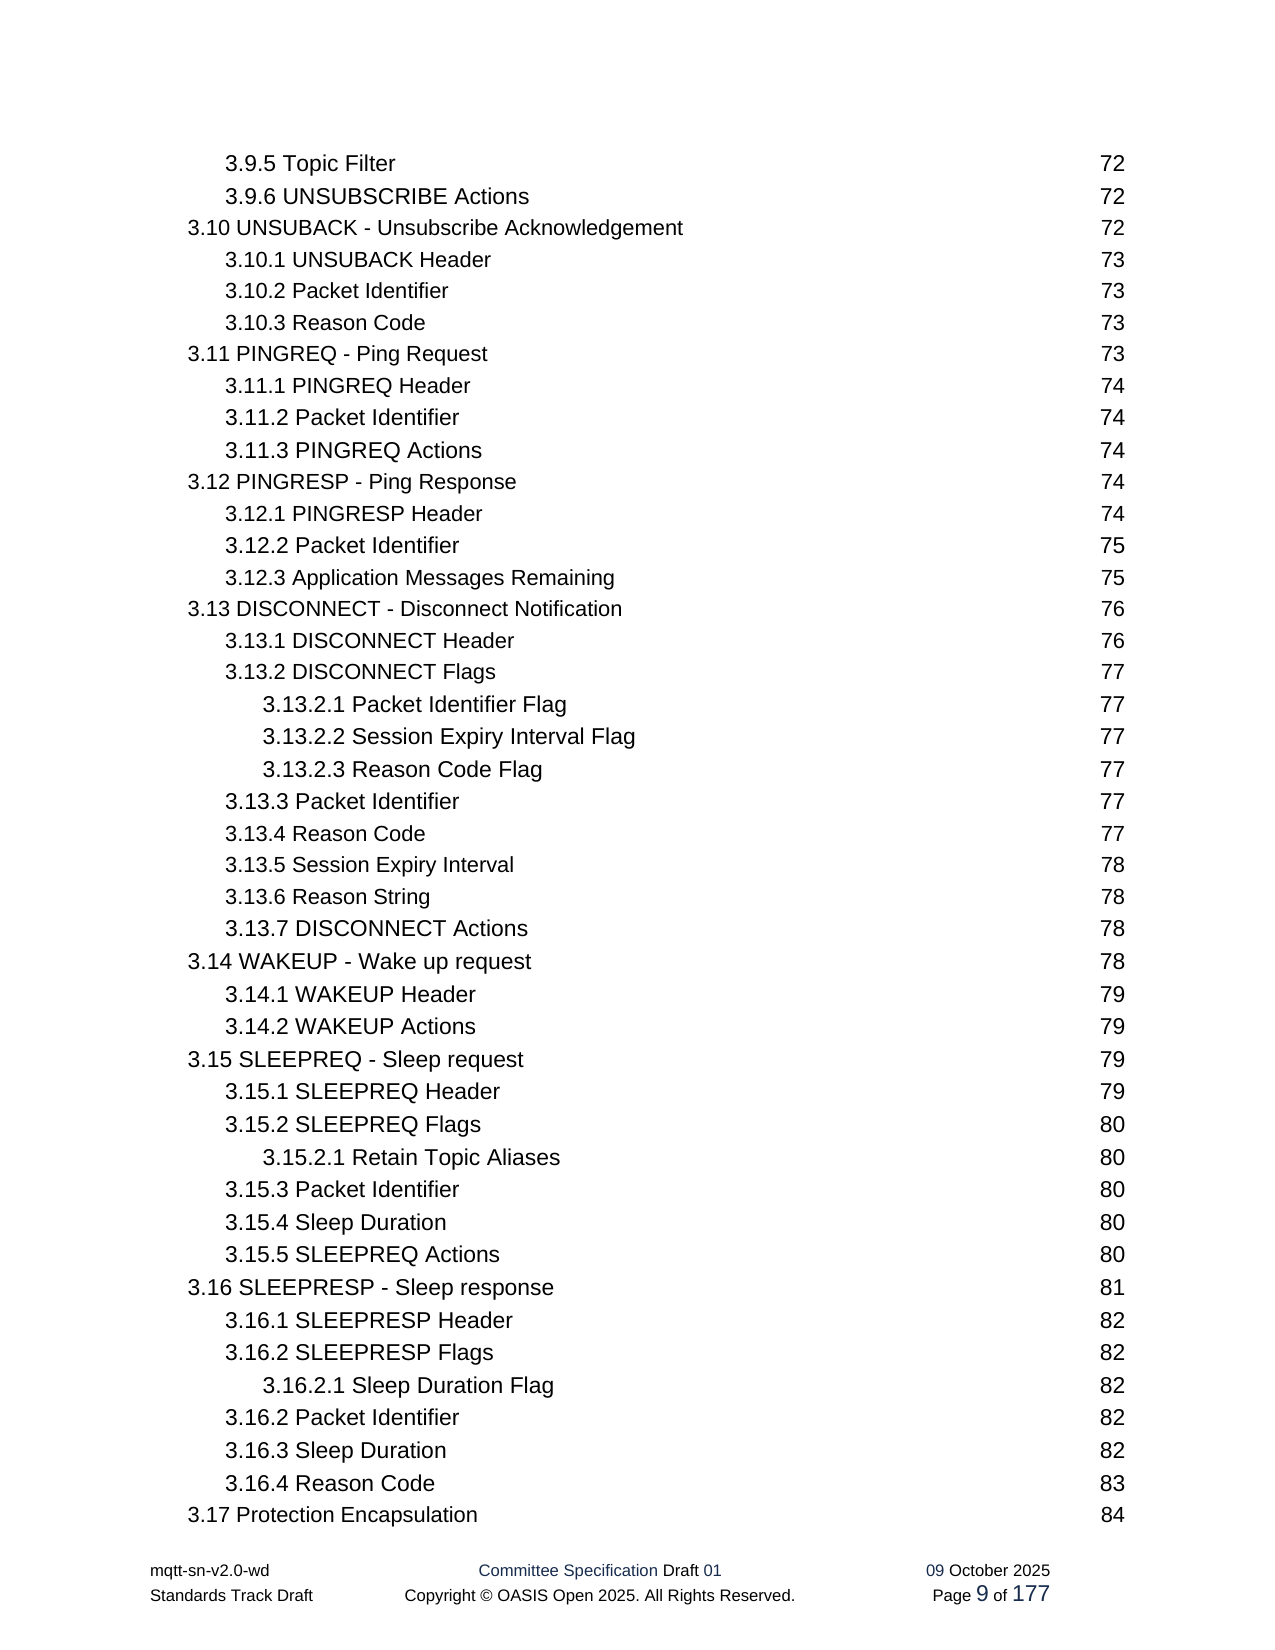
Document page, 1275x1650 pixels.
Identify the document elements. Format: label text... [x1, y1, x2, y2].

text 3.13.2 DISCONNECT Flags 77 [225, 659, 1125, 684]
text 3.10.1 UNSUBACK Header 73 [225, 247, 1125, 272]
text 3.13.3 Packet Identifier 77 [225, 788, 1125, 815]
text 3.9.6 UNSUBSCRIBE Actions 72 [225, 183, 1125, 209]
text 3.12.2 Packet Identifier 75 [225, 532, 1125, 558]
text 3.11.1 PINGREQ Header 74 [225, 372, 1125, 398]
text 3.14.1 WAKEUP Header 79 [225, 981, 1125, 1007]
text 3.13.1 DISCONNECT Header 76 [225, 628, 1125, 653]
text 3.16.2 Packet Identifier 82 [225, 1404, 1125, 1431]
text 3.17 Protection Encapsulation 84 [187, 1502, 1125, 1527]
text 3.9.5 Topic Filter 72 [225, 150, 1125, 176]
text 3.13.7 DISCONNECT Actions 78 [225, 915, 1125, 942]
text 3.15.5 SLEEPREQ Actions 80 [225, 1241, 1125, 1268]
text 3.12.3 Application Messages Remaining 75 [225, 565, 1125, 590]
text 3.15.4 Sleep Duration 80 [225, 1209, 1125, 1235]
text 3.13.5 Session Expiry Interval 78 [225, 852, 1125, 878]
text 3.13.2.1 Packet Identifier Flag 77 [262, 691, 1125, 717]
text 3.16.2 SLEEPRESP Flags 82 [225, 1339, 1125, 1366]
text 3.14.2 WAKEUP Actions 79 [225, 1013, 1125, 1039]
text 3.16.3 Sleep Duration 82 [225, 1437, 1125, 1463]
text 3.12 PINGRESP - Ping Response 74 [187, 469, 1125, 494]
text 3.13.2.2 Session Expiry Interval Flag 77 [262, 723, 1125, 749]
text 3.16.4 Reason Code 83 [225, 1469, 1125, 1496]
text 3.13.4 Reason Code 77 [225, 821, 1125, 846]
text 3.12.1 PINGRESP Header 74 [225, 501, 1125, 526]
text 3.15.2 SLEEPREQ Flags 80 [225, 1111, 1125, 1137]
text 3.10 UNSUBACK - Unsubscribe Acknowledgement 72 [187, 215, 1125, 240]
text 3.16.2.1 Sleep Duration Flag 82 [262, 1372, 1125, 1398]
text 3.11.3 PINGREQ Actions 74 [225, 437, 1125, 463]
text 3.11 PINGREQ - Ping Request 73 [187, 341, 1125, 366]
text 3.15.1 SLEEPREQ Header 79 [225, 1078, 1125, 1105]
text 3.16.1 SLEEPRESP Header 82 [225, 1307, 1125, 1333]
text 3.13 DISCONNECT - Disconnect Notification 76 [187, 596, 1125, 621]
text 3.15 SLEEPREQ - Sleep request 79 [187, 1046, 1125, 1072]
text 3.10.2 Packet Identifier 73 [225, 278, 1125, 303]
text 3.11.2 Packet Identifier 74 [225, 404, 1125, 430]
text 3.13.2.3 Reason Code Flag 77 [262, 756, 1125, 782]
text 3.13.6 Reason String 78 [225, 884, 1125, 909]
text 3.15.3 Packet Identifier 80 [225, 1176, 1125, 1202]
text 3.15.2.1 Retain Topic Aliases 80 [262, 1143, 1125, 1170]
text 3.16 SLEEPRESP - Sleep response 81 [187, 1274, 1125, 1300]
text 3.10.3 Reason Code 73 [225, 309, 1125, 335]
text 3.14 WAKEUP - Wake up request 78 [187, 948, 1125, 974]
